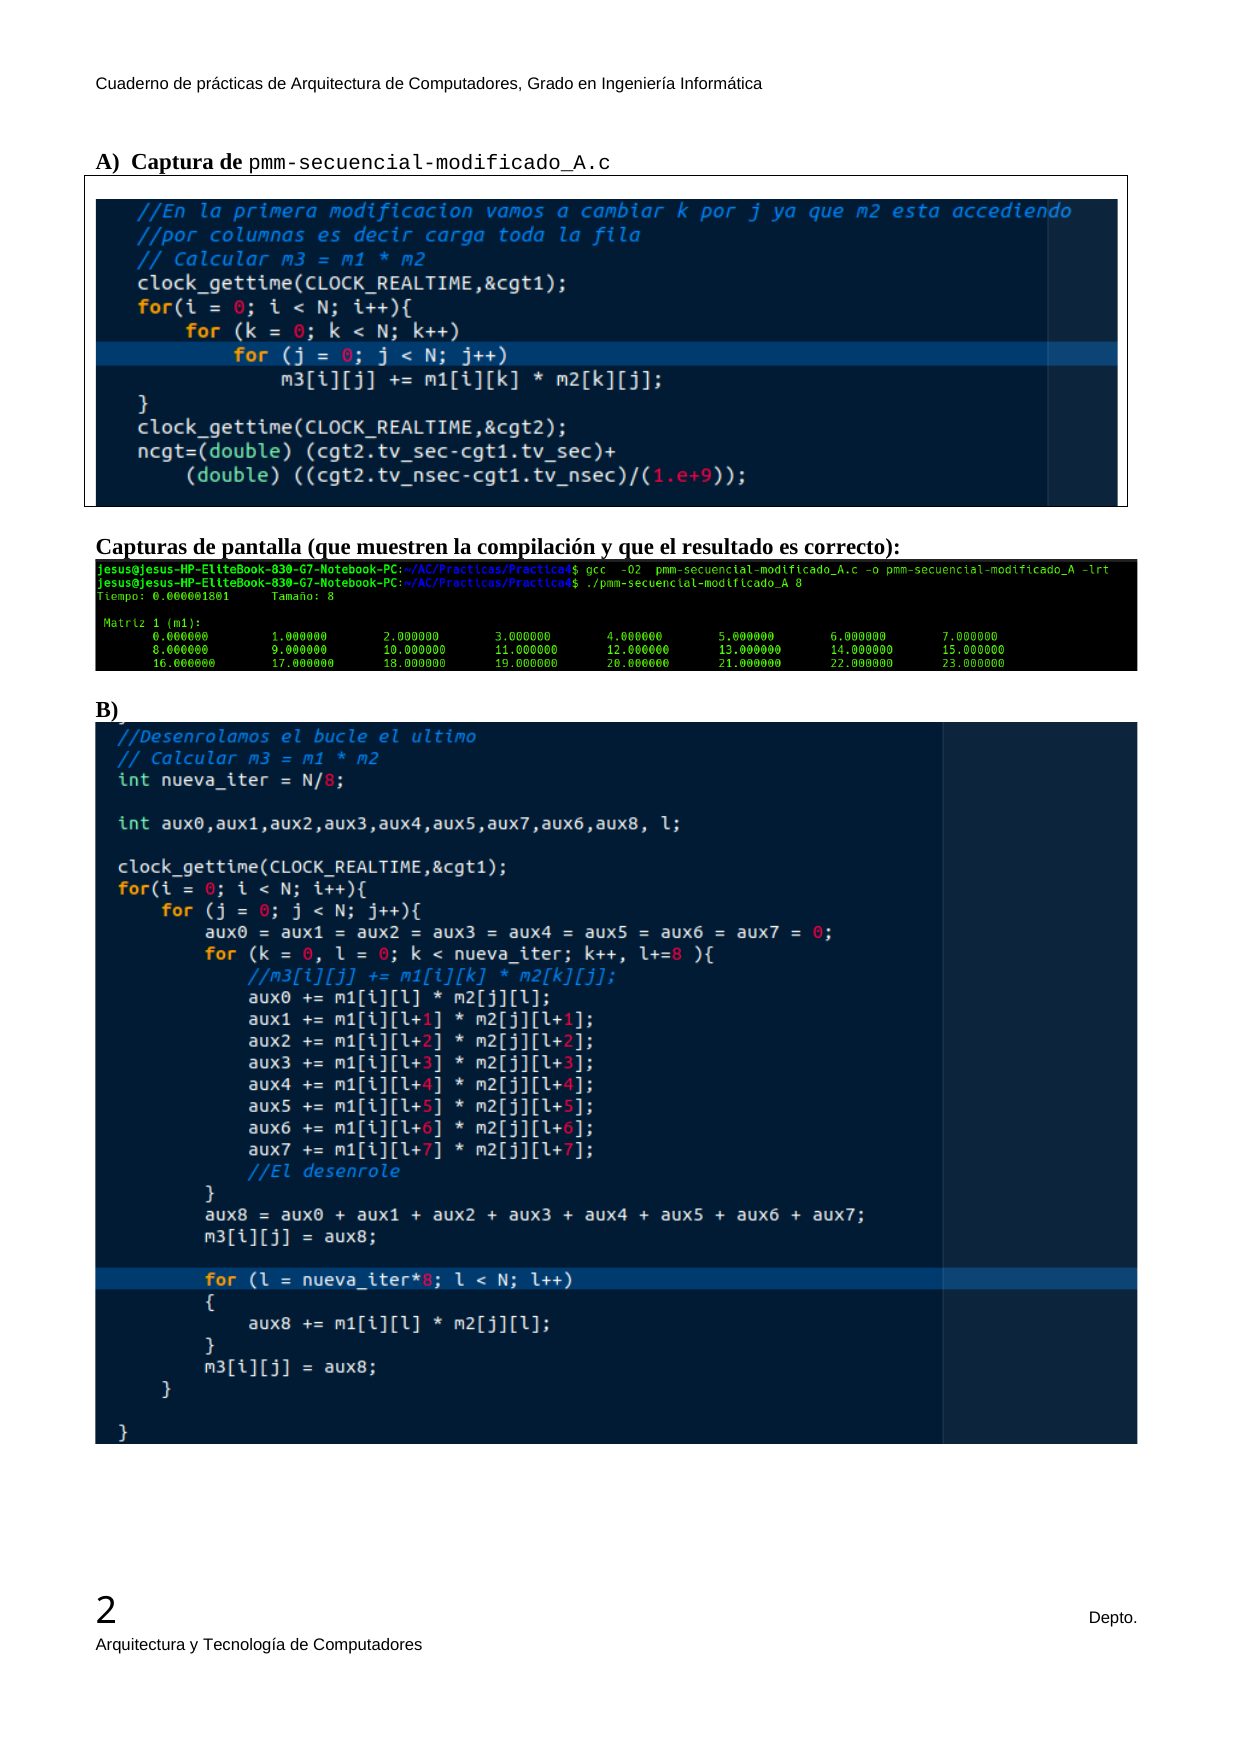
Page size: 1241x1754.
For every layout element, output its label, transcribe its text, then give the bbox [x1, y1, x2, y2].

picture [95, 559, 1138, 671]
picture [95, 722, 1138, 1444]
text B) [95, 696, 1137, 722]
table_header [85, 176, 1127, 506]
text Capturas de pantalla (que muestren la compilación y que el resultado es correcto): [95, 533, 1137, 559]
text A) Captura de pmm-secuencial-modificado_A.c [95, 148, 1137, 175]
picture [95, 199, 1118, 506]
